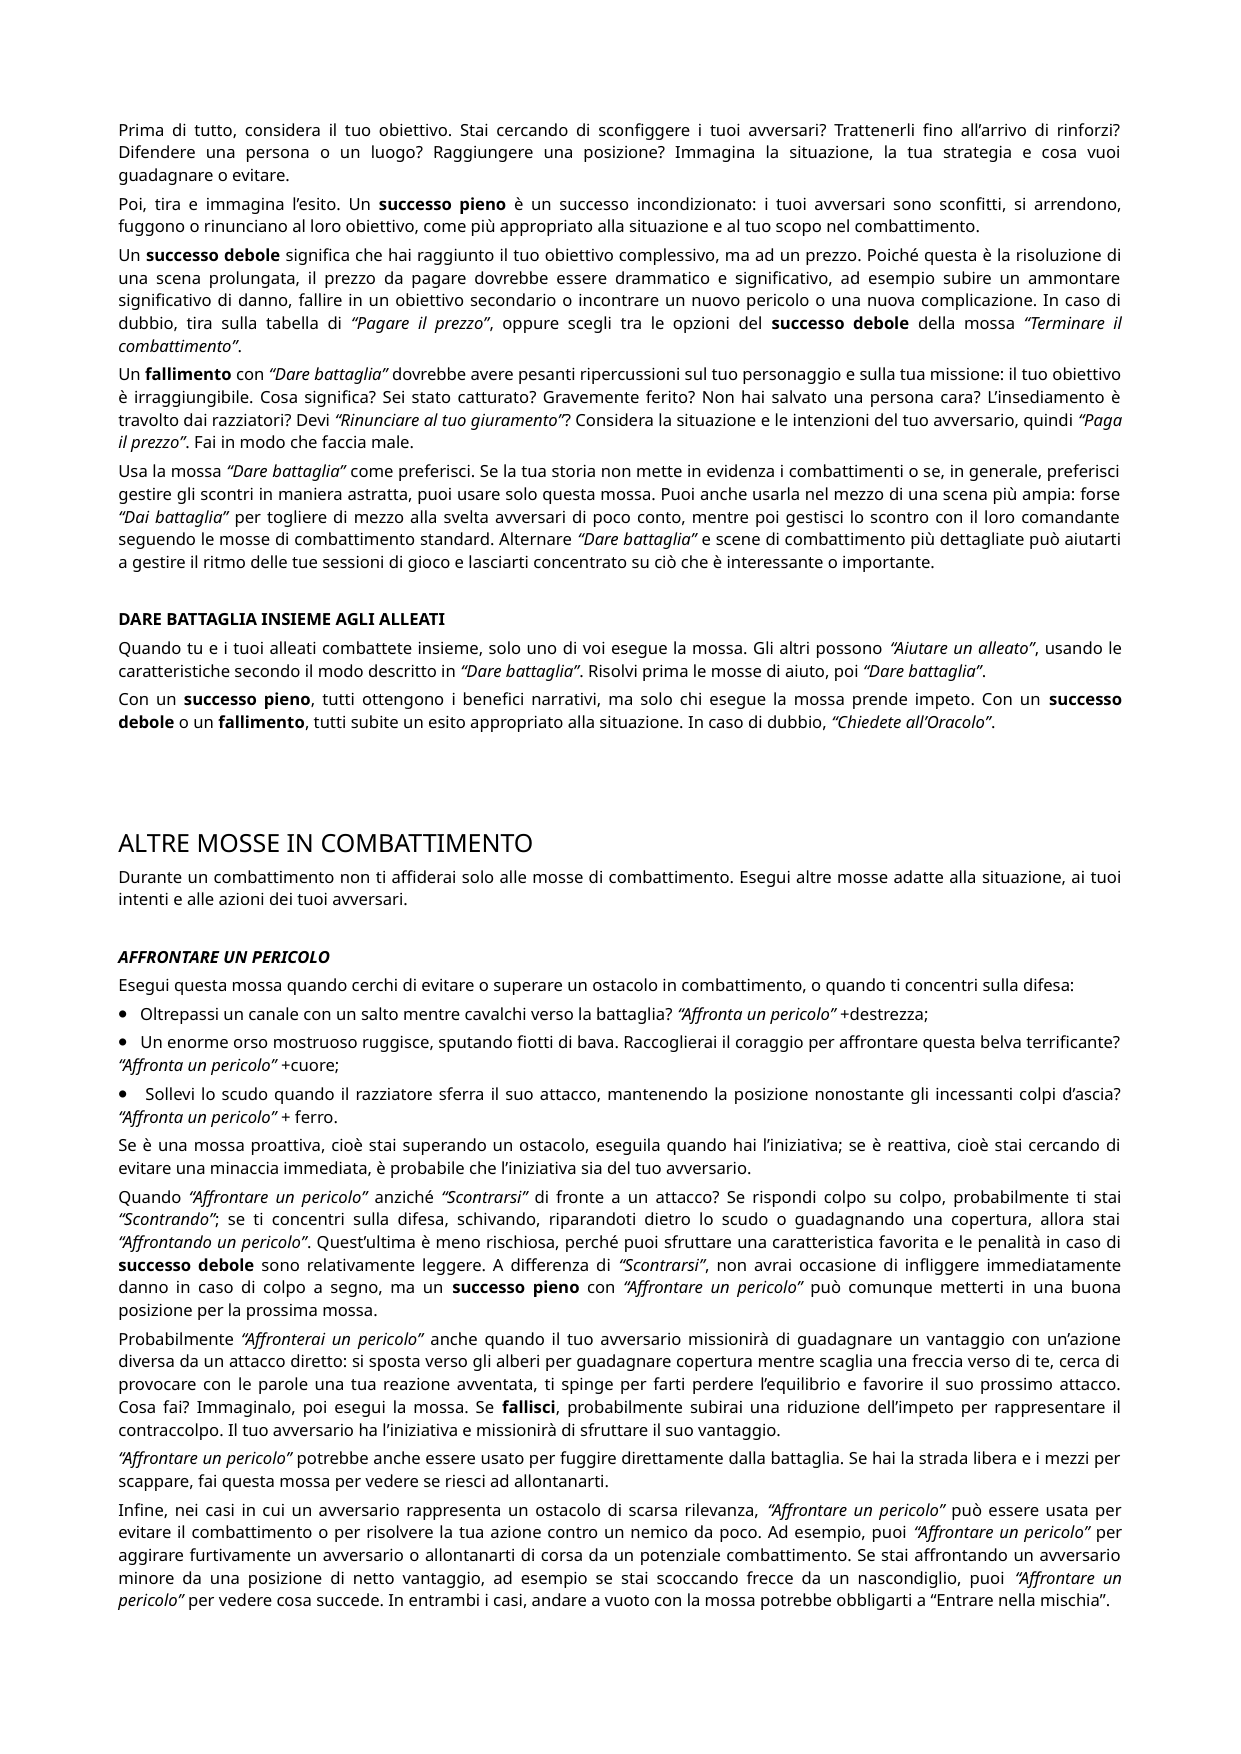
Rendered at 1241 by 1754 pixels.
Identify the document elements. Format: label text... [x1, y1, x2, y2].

text Con un successo pieno, tutti ottengono i benefici narrativi, ma solo chi esegue la mossa prende impeto. Con un successo debole o un fallimento, tutti subite un esito appropriato alla situazione. In caso di dubbio, “Chiedete all’Oracolo”. [118, 688, 1122, 733]
text Usa la mossa “Dare battaglia” come preferisci. Se la tua storia non mette in evidenza i combattimenti o se, in generale, preferisci gestire gli scontri in maniera astratta, puoi usare solo questa mossa. Puoi anche usarla nel mezzo di una scena più ampia: forse “Dai battaglia” per togliere di mezzo alla svelta avversari di poco conto, mentre poi gestisci lo scontro con il loro comandante seguendo le mosse di combattimento standard. Alternare “Dare battaglia” e scene di combattimento più dettagliate può aiutarti a gestire il ritmo delle tue sessioni di gioco e lasciarti concentrato su ciò che è interessante o importante. [118, 460, 1122, 573]
text Esegui questa mossa quando cerchi di evitare o superare un ostacolo in combattimento, o quando ti concentri sulla difesa: [118, 974, 1122, 997]
text Poi, tira e immagina l’esito. Un successo pieno è un successo incondizionato: i tuoi avversari sono sconfitti, si arrendono, fuggono o rinunciano al loro obiettivo, come più appropriato alla situazione e al tuo scopo nel combattimento. [118, 192, 1122, 238]
text DARE BATTAGLIA INSIEME AGLI ALLEATI [118, 608, 1122, 631]
text Quando “Affrontare un pericolo” anziché “Scontrarsi” di fronte a un attacco? Se rispondi colpo su colpo, probabilmente ti stai “Scontrando”; se ti concentri sulla difesa, schivando, riparandoti dietro lo scudo o guadagnando una copertura, allora stai “Affrontando un pericolo”. Quest’ultima è meno rischiosa, perché puoi sfruttare una caratteristica favorita e le penalità in caso di successo debole sono relativamente leggere. A differenza di “Scontrarsi”, non avrai occasione di infliggere immediatamente danno in caso di colpo a segno, ma un successo pieno con “Affrontare un pericolo” può comunque metterti in una buona posizione per la prossima mossa. [118, 1185, 1122, 1321]
text Un fallimento con “Dare battaglia” dovrebbe avere pesanti ripercussioni sul tuo personaggio e sulla tua missione: il tuo obiettivo è irraggiungibile. Cosa significa? Sei stato catturato? Gravemente ferito? Non hai salvato una persona cara? L’insediamento è travolto dai razziatori? Devi “Rinunciare al tuo giuramento”? Considera la situazione e le intenzioni del tuo avversario, quindi “Paga il prezzo”. Fai in modo che faccia male. [118, 363, 1122, 454]
text ALTRE MOSSE IN COMBATTIMENTO [118, 825, 1122, 859]
text Prima di tutto, considera il tuo obiettivo. Stai cercando di sconfiggere i tuoi avversari? Trattenerli fino all’arrivo di rinforzi? Difendere una persona o un luogo? Raggiungere una posizione? Immagina la situazione, la tua strategia e cosa vuoi guadagnare o evitare. [118, 118, 1122, 186]
text ⦁ Un enorme orso mostruoso ruggisce, sputando fiotti di bava. Raccoglierai il coraggio per affrontare questa belva terrificante? “Affronta un pericolo” +cuore; [118, 1031, 1122, 1077]
text Se è una mossa proattiva, cioè stai superando un ostacolo, eseguila quando hai l’iniziativa; se è reattiva, cioè stai cercando di evitare una minaccia immediata, è probabile che l’iniziativa sia del tuo avversario. [118, 1134, 1122, 1179]
text Infine, nei casi in cui un avversario rappresenta un ostacolo di scarsa rilevanza, “Affrontare un pericolo” può essere usata per evitare il combattimento o per risolvere la tua azione contro un nemico da poco. Ad esempio, puoi “Affrontare un pericolo” per aggirare furtivamente un avversario o allontanarti di corsa da un potenziale combattimento. Se stai affrontando un avversario minore da una posizione di netto vantaggio, ad esempio se stai scoccando frecce da un nascondiglio, puoi “Affrontare un pericolo” per vedere cosa succede. In entrambi i casi, andare a vuoto con la mossa potrebbe obbligarti a “Entrare nella mischia”. [118, 1498, 1122, 1612]
text Probabilmente “Affronterai un pericolo” anche quando il tuo avversario missionirà di guadagnare un vantaggio con un’azione diversa da un attacco diretto: si sposta verso gli alberi per guadagnare copertura mentre scaglia una freccia verso di te, cerca di provocare con le parole una tua reazione avventata, ti spinge per farti perdere l’equilibrio e favorire il suo prossimo attacco. Cosa fai? Immaginalo, poi esegui la mossa. Se fallisci, probabilmente subirai una riduzione dell’impeto per rappresentare il contraccolpo. Il tuo avversario ha l’iniziativa e missionirà di sfruttare il suo vantaggio. [118, 1327, 1122, 1441]
text ⦁ Oltrepassi un canale con un salto mentre cavalchi verso la battaglia? “Affronta un pericolo” +destrezza; [118, 1002, 1122, 1025]
text Un successo debole significa che hai raggiunto il tuo obiettivo complessivo, ma ad un prezzo. Poiché questa è la risoluzione di una scena prolungata, il prezzo da pagare dovrebbe essere drammatico e significativo, ad esempio subire un ammontare significativo di danno, fallire in un obiettivo secondario o incontrare un nuovo pericolo o una nuova complicazione. In caso di dubbio, tira sulla tabella di “Pagare il prezzo”, oppure scegli tra le opzioni del successo debole della mossa “Terminare il combattimento”. [118, 243, 1122, 357]
text ⦁ Sollevi lo scudo quando il razziatore sferra il suo attacco, mantenendo la posizione nonostante gli incessanti colpi d’ascia? “Affronta un pericolo” + ferro. [118, 1082, 1122, 1128]
text AFFRONTARE UN PERICOLO [118, 945, 1122, 968]
text Durante un combattimento non ti affiderai solo alle mosse di combattimento. Esegui altre mosse adatte alla situazione, ai tuoi intenti e alle azioni dei tuoi avversari. [118, 865, 1122, 911]
text Quando tu e i tuoi alleati combattete insieme, solo uno di voi esegue la mossa. Gli altri possono “Aiutare un alleato”, usando le caratteristiche secondo il modo descritto in “Dare battaglia”. Risolvi prima le mosse di aiuto, poi “Dare battaglia”. [118, 637, 1122, 682]
text “Affrontare un pericolo” potrebbe anche essere usato per fuggire direttamente dalla battaglia. Se hai la strada libera e i mezzi per scappare, fai questa mossa per vedere se riesci ad allontanarti. [118, 1447, 1122, 1492]
